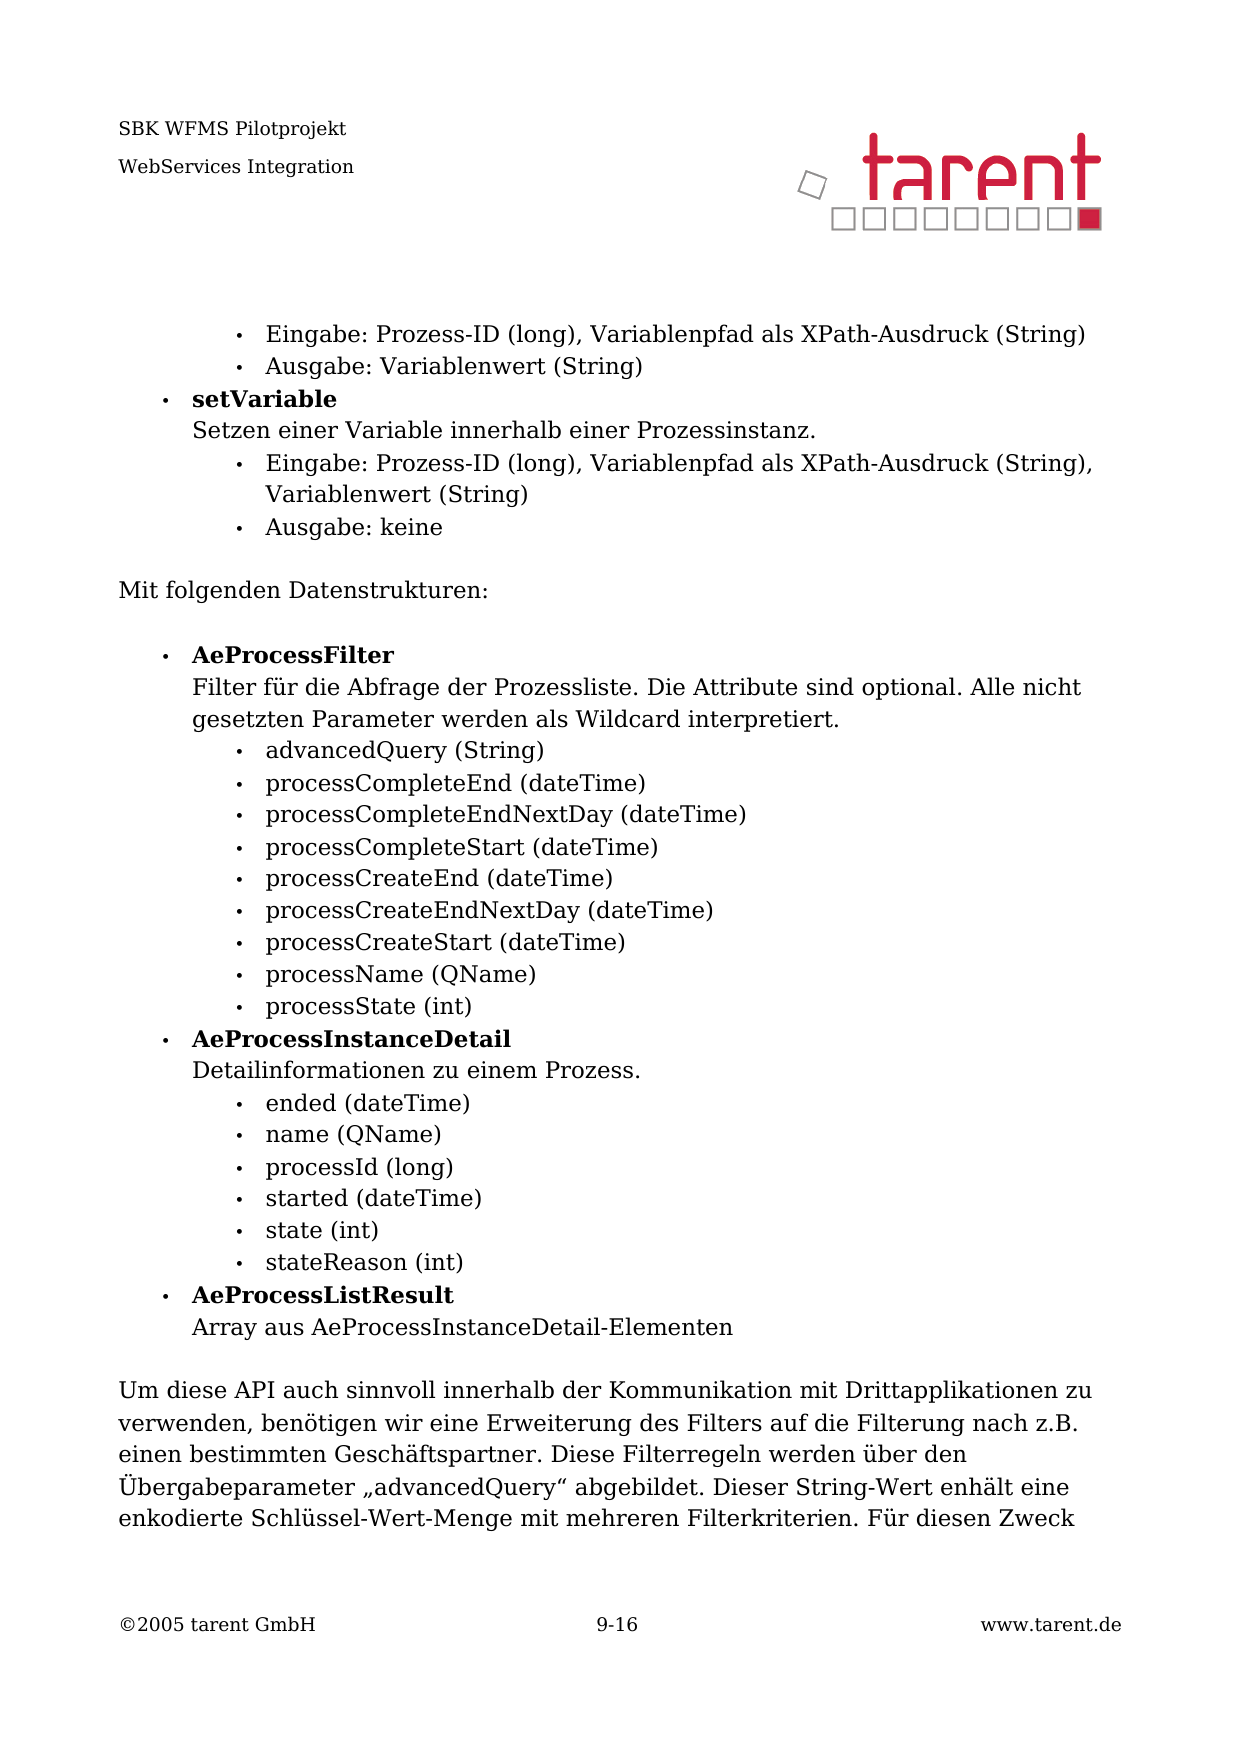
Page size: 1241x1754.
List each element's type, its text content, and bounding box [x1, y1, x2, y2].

list processCompleteEnd (dateTime) [236, 770, 1122, 796]
list processCreateEndNextDay (dateTime) [236, 898, 1122, 924]
text Mit folgenden Datenstrukturen: [118, 578, 1122, 604]
list processCompleteEndNextDay (dateTime) [236, 802, 1122, 828]
text Um diese API auch sinnvoll innerhalb der Kommunikation mit Drittapplikationen zu verwenden, benötigen wir eine Erweiterung des Filters auf die Filterung nach z.B. einen bestimmten Geschäftspartner. Diese Filterregeln werden über den Übergabeparameter „advancedQuery“ abgebildet. Dieser String-Wert enhält eine enkodierte Schlüssel-Wert-Menge mit mehreren Filterkriterien. Für diesen Zweck wird JSON verwendet, ein einfaches, auf dem ECMA-262-Standard-basierendes Datenaustauschformat. Somit lassen sich nahezu beliebige Datenstrukturen innerhalb der Filterbeschreibung definieren und über eine Open-Source-Java-Bibliothek wieder dekodieren. [118, 1378, 1122, 1532]
list stateReason (int) [236, 1249, 1122, 1276]
list Eingabe: Prozess-ID (long), Variablenpfad als XPath-Ausdruck (String), Variablenwert (String) [236, 450, 1122, 508]
list processName (QName) [236, 962, 1122, 988]
list processState (int) [236, 993, 1122, 1020]
list processId (long) [236, 1154, 1122, 1180]
picture [784, 120, 1117, 242]
list processCompleteStart (dateTime) [236, 834, 1122, 860]
list Ausgabe: Variablenwert (String) [236, 353, 1122, 380]
list name (QName) [236, 1122, 1122, 1148]
list Eingabe: Prozess-ID (long), Variablenpfad als XPath-Ausdruck (String) [236, 322, 1122, 348]
list state (int) [236, 1218, 1122, 1244]
list Ausgabe: keine [236, 514, 1122, 540]
list AeProcessInstanceDetail Detailinformationen zu einem Prozess. [162, 1026, 1122, 1084]
list ended (dateTime) [236, 1090, 1122, 1116]
list processCreateStart (dateTime) [236, 929, 1122, 956]
list processCreateEnd (dateTime) [236, 866, 1122, 892]
list AeProcessListResult Array aus AeProcessInstanceDetail-Elementen [162, 1282, 1122, 1340]
list AeProcessFilter Filter für die Abfrage der Prozessliste. Die Attribute sind optional. Alle nicht gesetzten Parameter werden als Wildcard interpretiert. [162, 642, 1122, 732]
list setVariable Setzen einer Variable innerhalb einer Prozessinstanz. [162, 386, 1122, 444]
list advancedQuery (String) [236, 738, 1122, 764]
list started (dateTime) [236, 1186, 1122, 1212]
